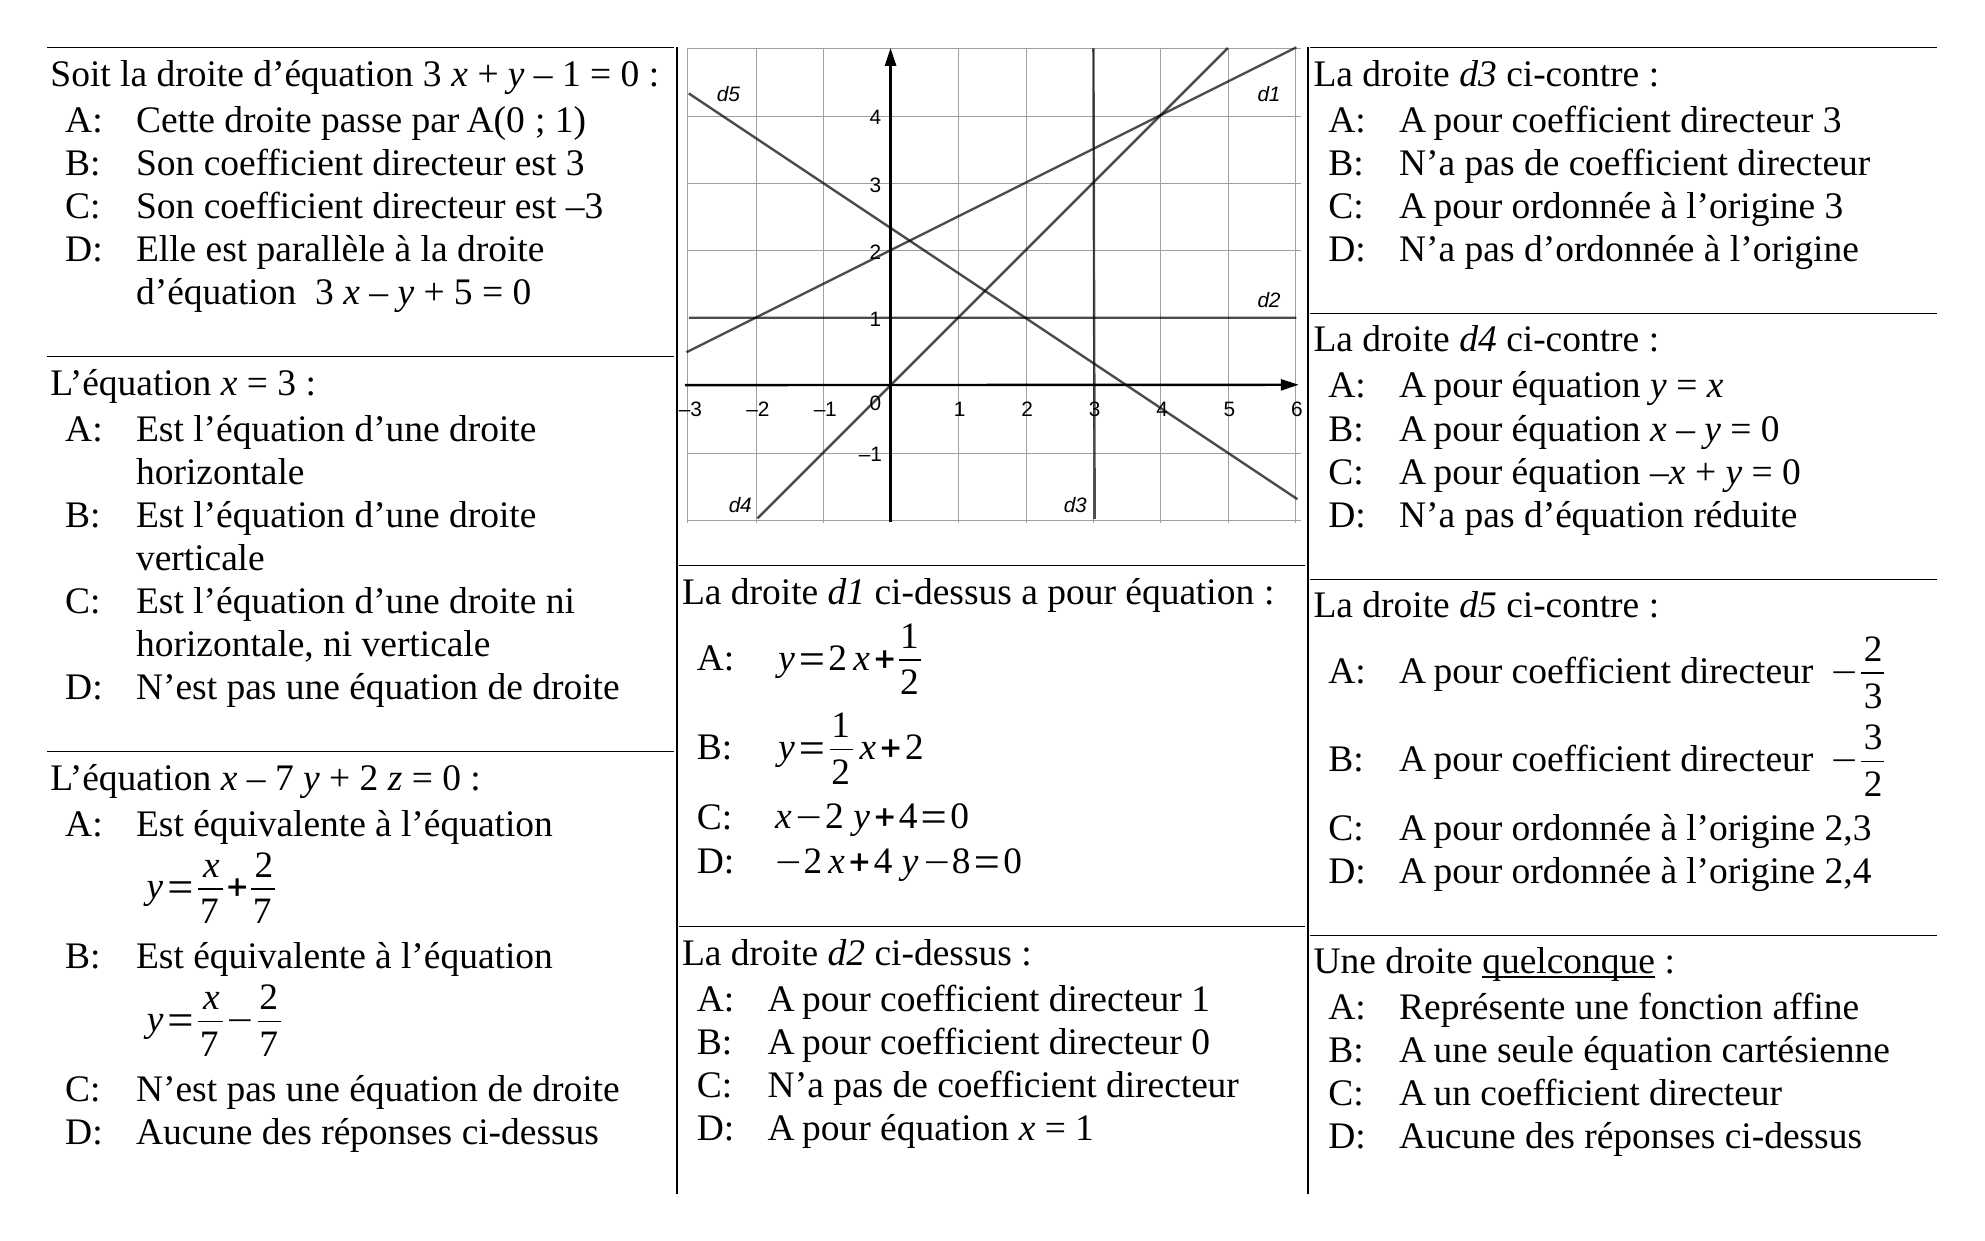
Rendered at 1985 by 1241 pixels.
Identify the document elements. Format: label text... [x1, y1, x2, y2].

text La droite d3 ci-contre : [1310, 48, 1937, 97]
list A pour équation x = 1 [697, 1105, 1305, 1148]
list A pour coefficient directeur [1328, 717, 1937, 805]
list Est équivalente à l’équation [65, 801, 674, 934]
text La droite d4 ci-contre : [1310, 314, 1937, 363]
list N’a pas de coefficient directeur [697, 1062, 1305, 1105]
list Son coefficient directeur est –3 [65, 183, 674, 227]
list A pour équation x – y = 0 [1328, 406, 1937, 449]
list Elle est parallèle à la droite d’équation 3 x – y + 5 = 0 [65, 227, 674, 313]
list A pour ordonnée à l’origine 2,4 [1328, 848, 1937, 891]
text La droite d5 ci-contre : [1310, 580, 1937, 628]
list Est équivalente à l’équation [65, 934, 674, 1066]
list A pour coefficient directeur [1328, 628, 1937, 717]
list A pour coefficient directeur 1 [697, 976, 1305, 1019]
text La droite d1 ci-dessus a pour équation : [679, 566, 1305, 615]
list A un coefficient directeur [1328, 1071, 1937, 1114]
list Cette droite passe par A(0 ; 1) [65, 97, 674, 140]
list A pour ordonnée à l’origine 2,3 [1328, 805, 1937, 848]
list Est l’équation d’une droite ni horizontale, ni verticale [65, 578, 674, 665]
text L’équation x – 7 y + 2 z = 0 : [47, 752, 674, 801]
list Aucune des réponses ci-dessus [65, 1109, 674, 1152]
list N’est pas une équation de droite [65, 665, 674, 708]
list A pour équation –x + y = 0 [1328, 449, 1937, 492]
list Son coefficient directeur est 3 [65, 140, 674, 183]
text Une droite quelconque : [1310, 936, 1937, 984]
list Est l’équation d’une droite verticale [65, 492, 674, 578]
list N’a pas d’ordonnée à l’origine [1328, 227, 1937, 270]
list N’est pas une équation de droite [65, 1066, 674, 1109]
text L’équation x = 3 : [47, 357, 674, 406]
list A pour ordonnée à l’origine 3 [1328, 183, 1937, 227]
list A pour coefficient directeur 0 [697, 1019, 1305, 1062]
list A pour équation y = x [1328, 363, 1937, 406]
text Soit la droite d’équation 3 x + y – 1 = 0 : [47, 48, 674, 97]
list N’a pas d’équation réduite [1328, 492, 1937, 535]
list Est l’équation d’une droite horizontale [65, 406, 674, 492]
text La droite d2 ci-dessus : [679, 927, 1305, 976]
list A pour coefficient directeur 3 [1328, 97, 1937, 140]
list Représente une fonction affine [1328, 984, 1937, 1028]
list N’a pas de coefficient directeur [1328, 140, 1937, 183]
list A une seule équation cartésienne [1328, 1028, 1937, 1071]
list Aucune des réponses ci-dessus [1328, 1114, 1937, 1157]
